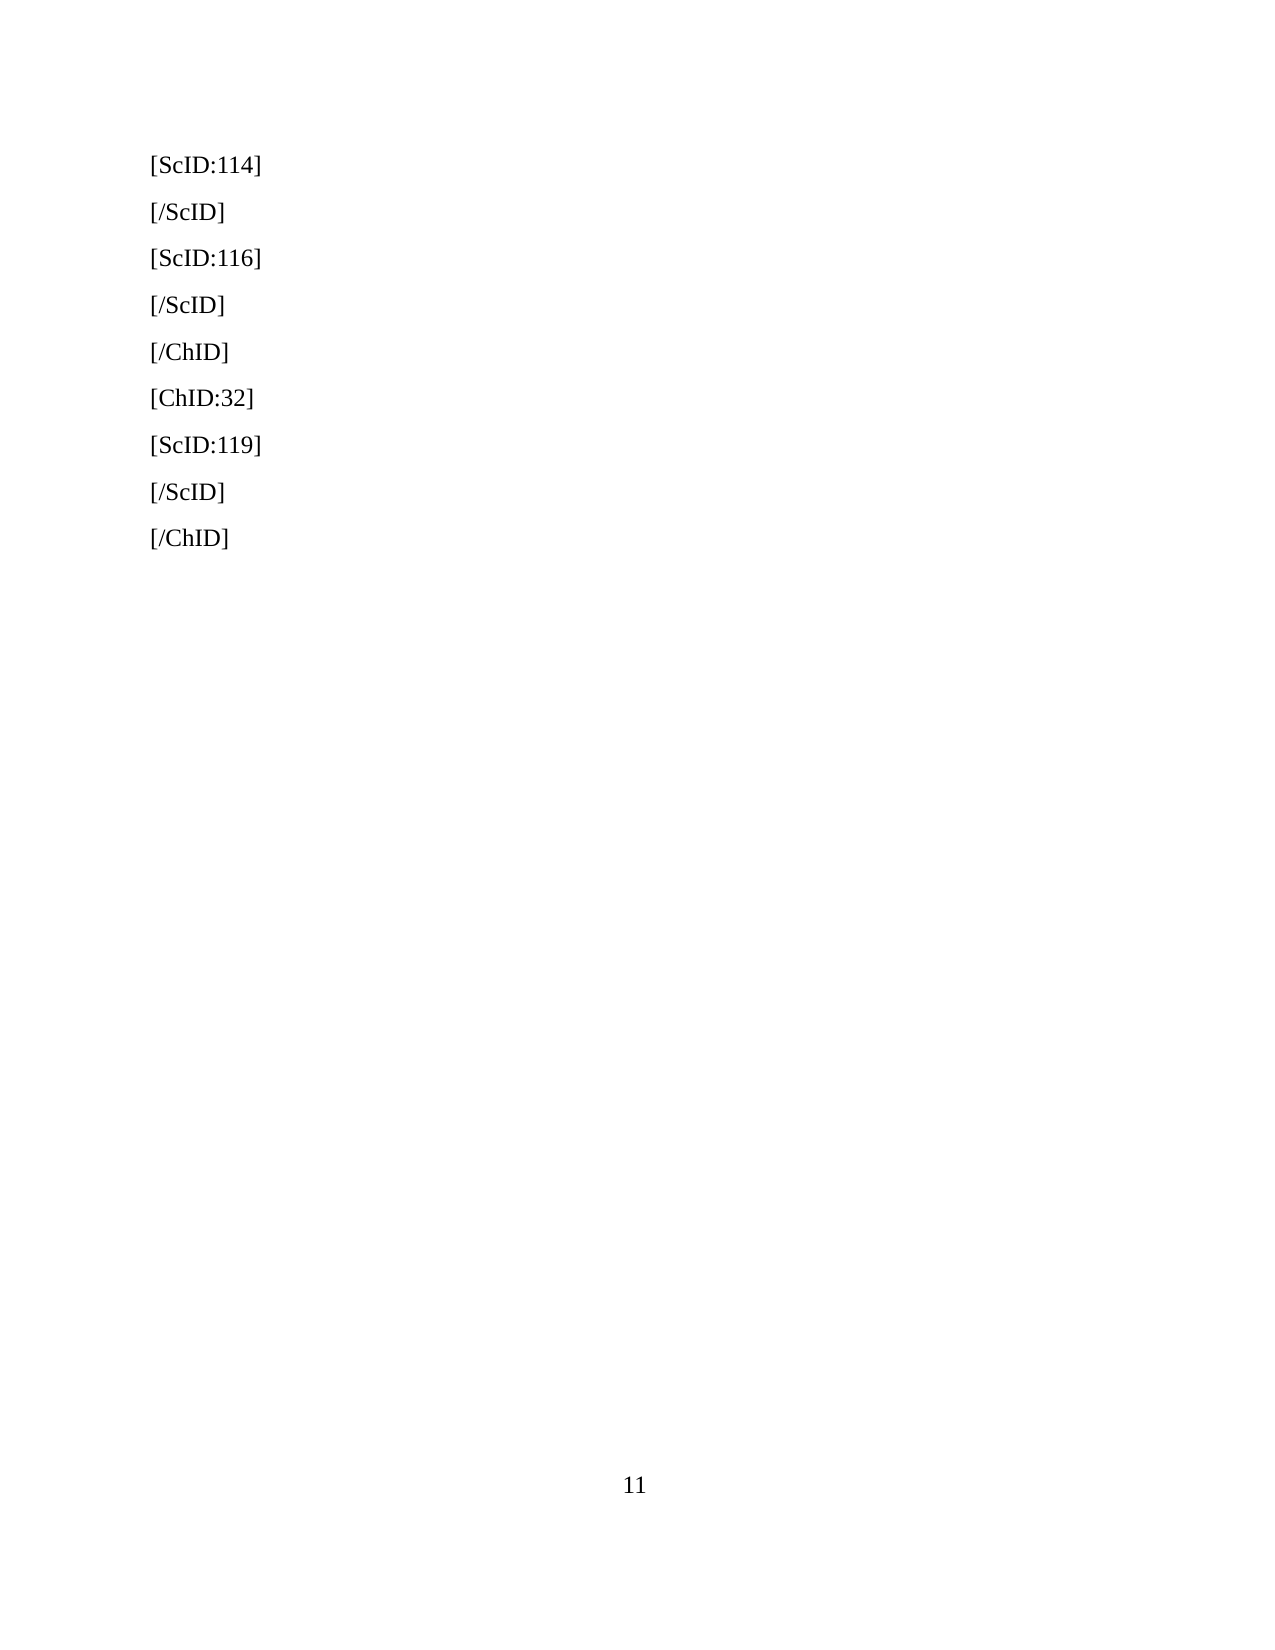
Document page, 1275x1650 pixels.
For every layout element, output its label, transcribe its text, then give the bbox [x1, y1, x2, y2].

text [ScID:116] [150, 243, 1125, 272]
text [ChID:32] [150, 383, 1125, 412]
text [/ScID] [150, 477, 1125, 505]
text [/ScID] [150, 197, 1125, 225]
text [ScID:114] [150, 150, 1125, 179]
text [ScID:119] [150, 430, 1125, 459]
text [/ChID] [150, 337, 1125, 365]
text [/ChID] [150, 523, 1125, 552]
text [/ScID] [150, 290, 1125, 319]
